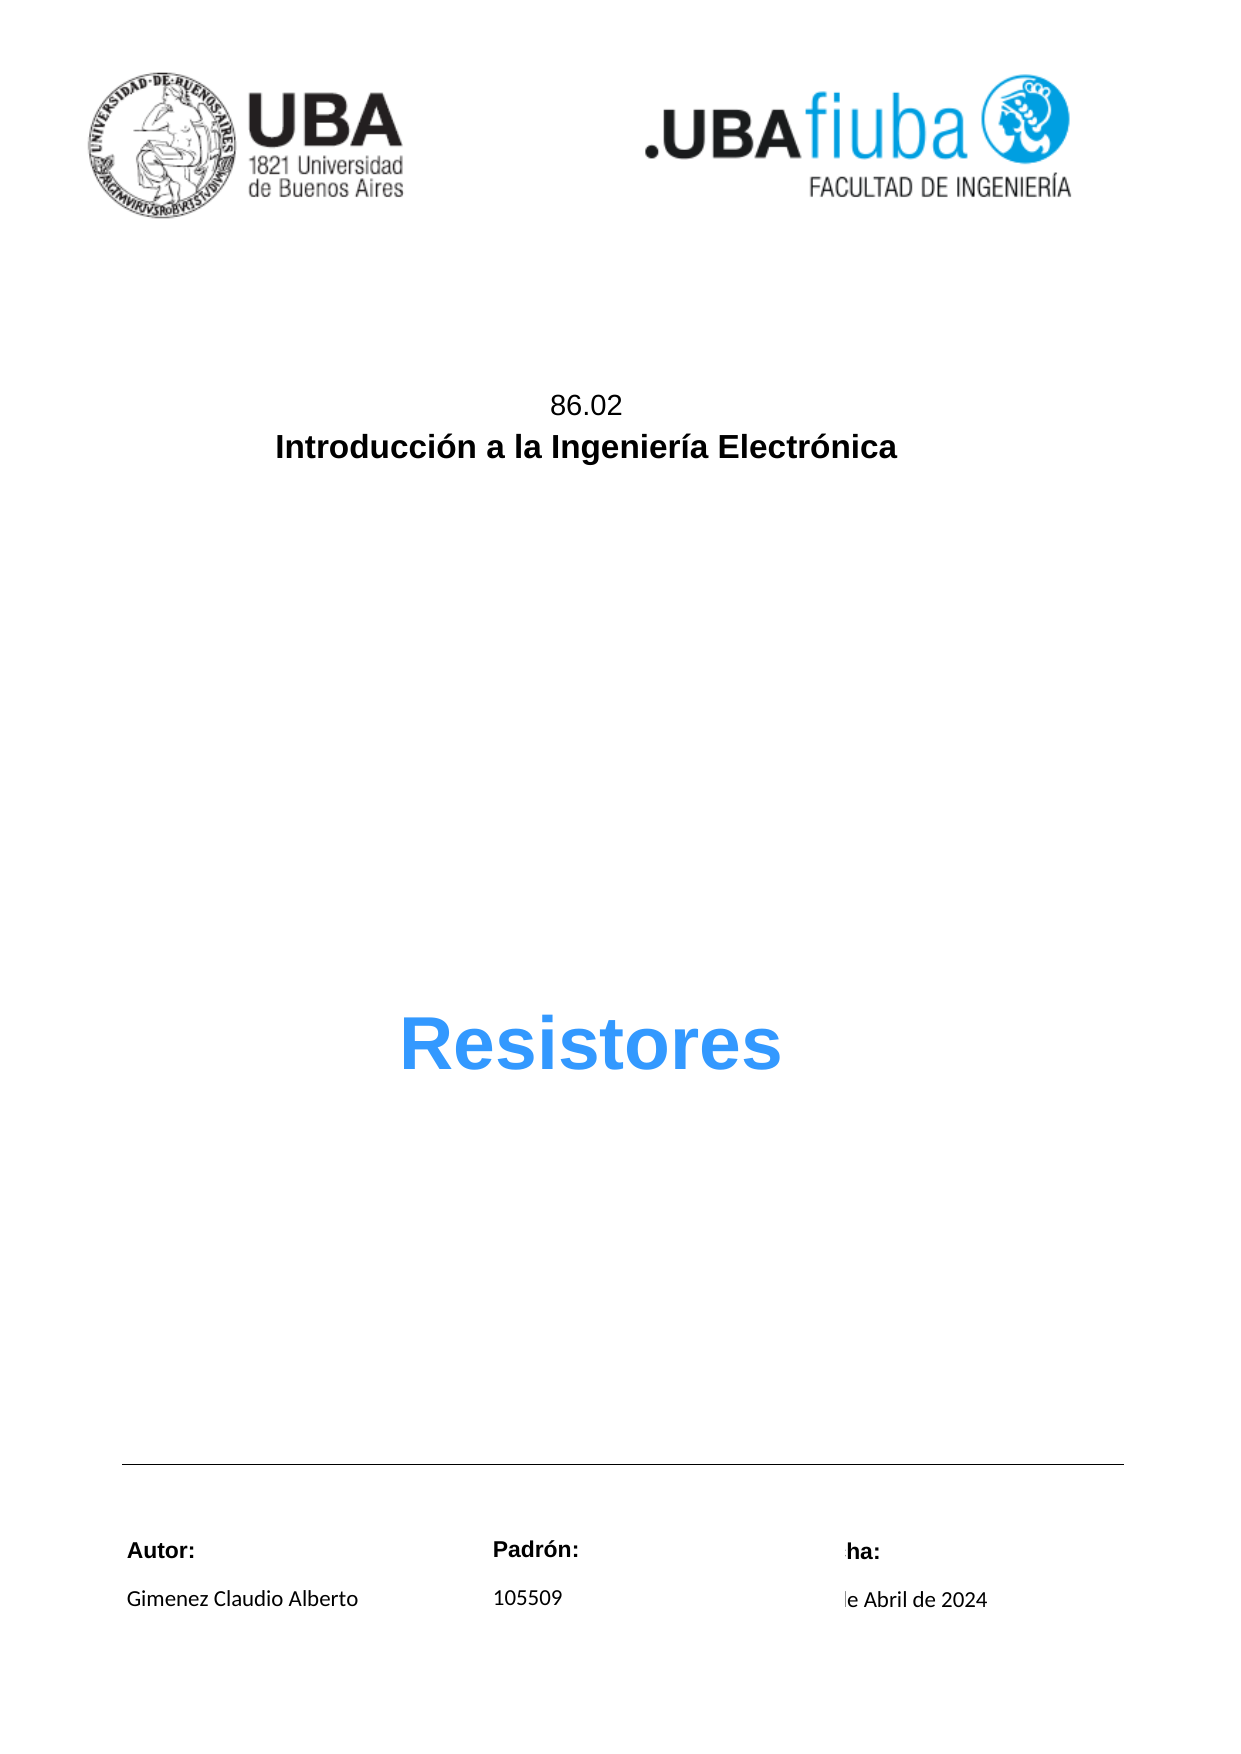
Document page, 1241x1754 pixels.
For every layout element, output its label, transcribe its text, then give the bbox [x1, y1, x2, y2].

text 86.02 [135, 388, 1038, 422]
text 105509 [493, 1583, 829, 1611]
picture [3, 16, 1230, 284]
text Fecha: [845, 1538, 1143, 1565]
text Resistores [152, 999, 1031, 1085]
text 18 de Abril de 2024 [845, 1586, 1143, 1613]
text Autor: [127, 1537, 463, 1563]
text Gimenez Claudio Alberto [127, 1584, 463, 1612]
text Padrón: [493, 1536, 829, 1562]
text Introducción a la Ingeniería Electrónica [135, 427, 1038, 465]
